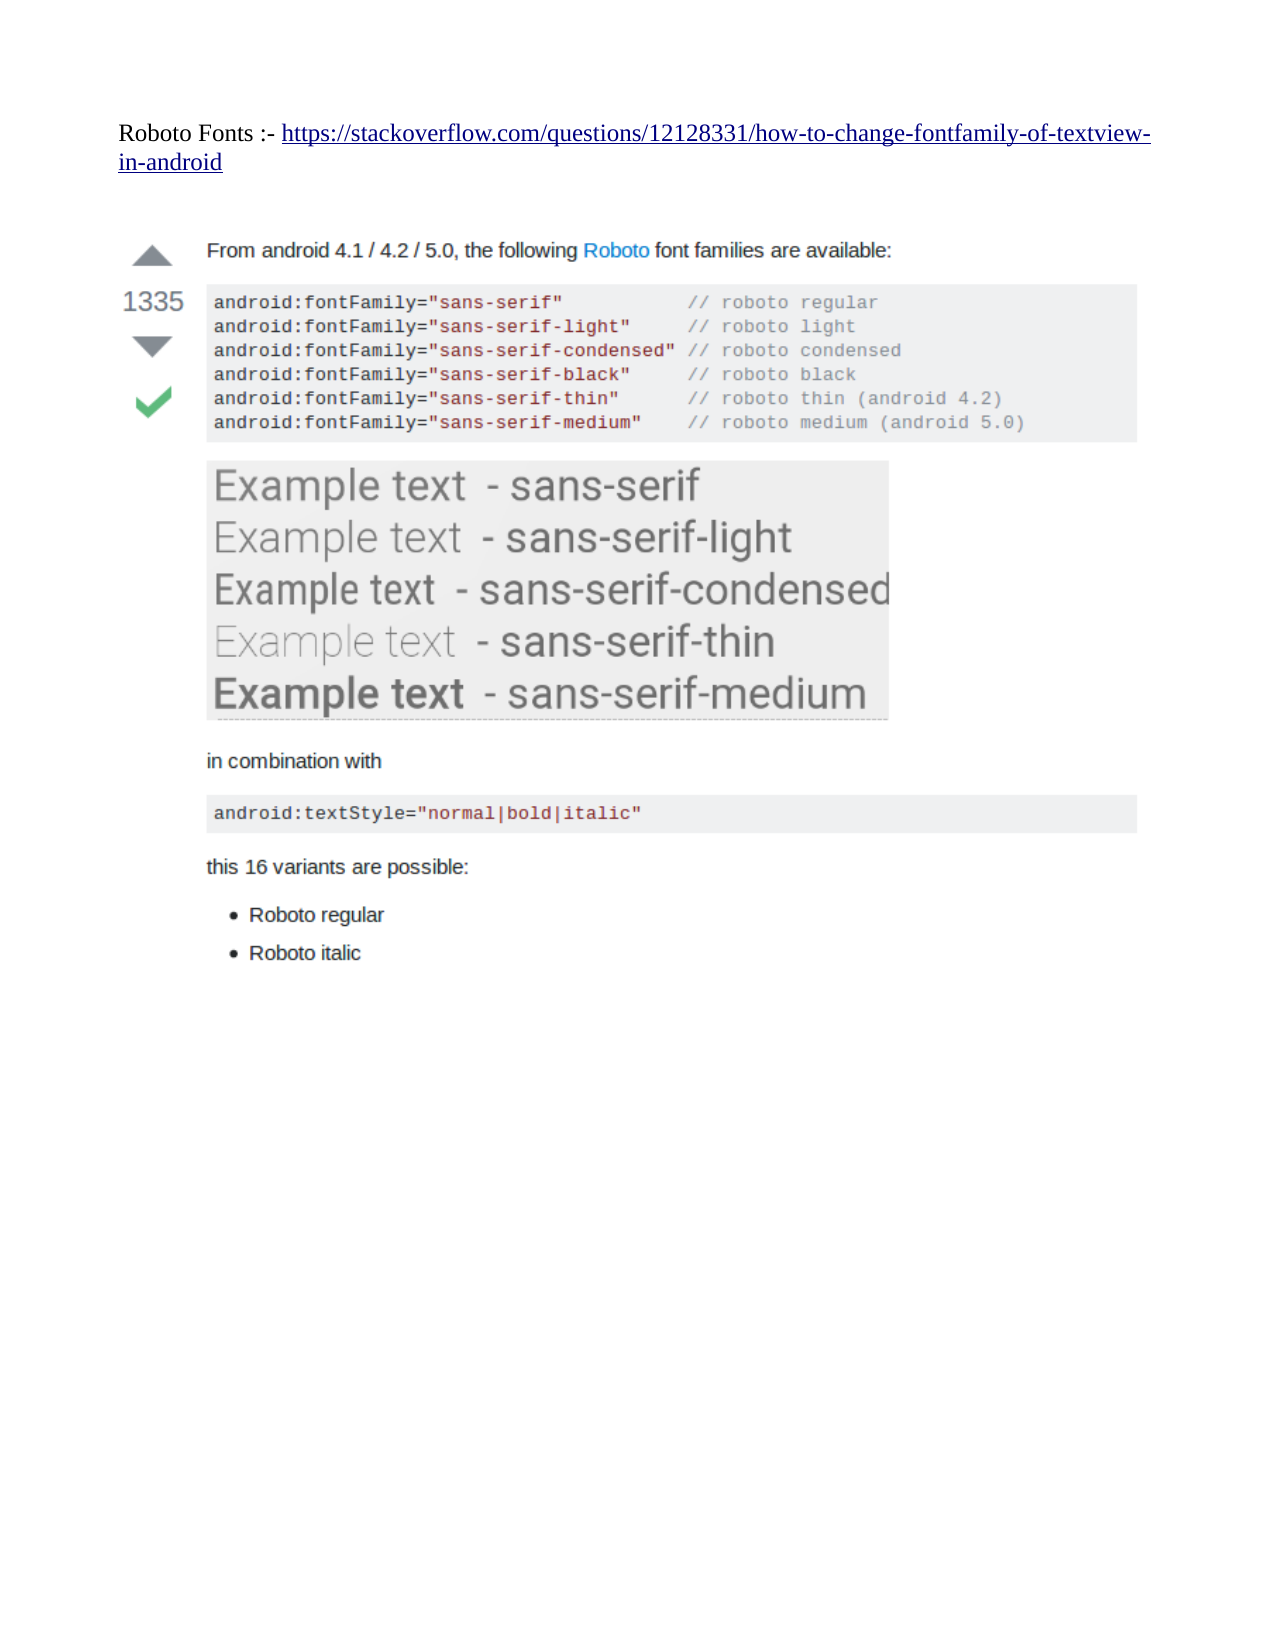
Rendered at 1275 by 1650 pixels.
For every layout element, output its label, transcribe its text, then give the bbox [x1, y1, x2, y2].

text Roboto Fonts :- https://stackoverflow.com/questions/12128331/how-to-change-fontfamily-of-textview-in-android [118, 118, 1157, 176]
picture [118, 204, 1157, 980]
